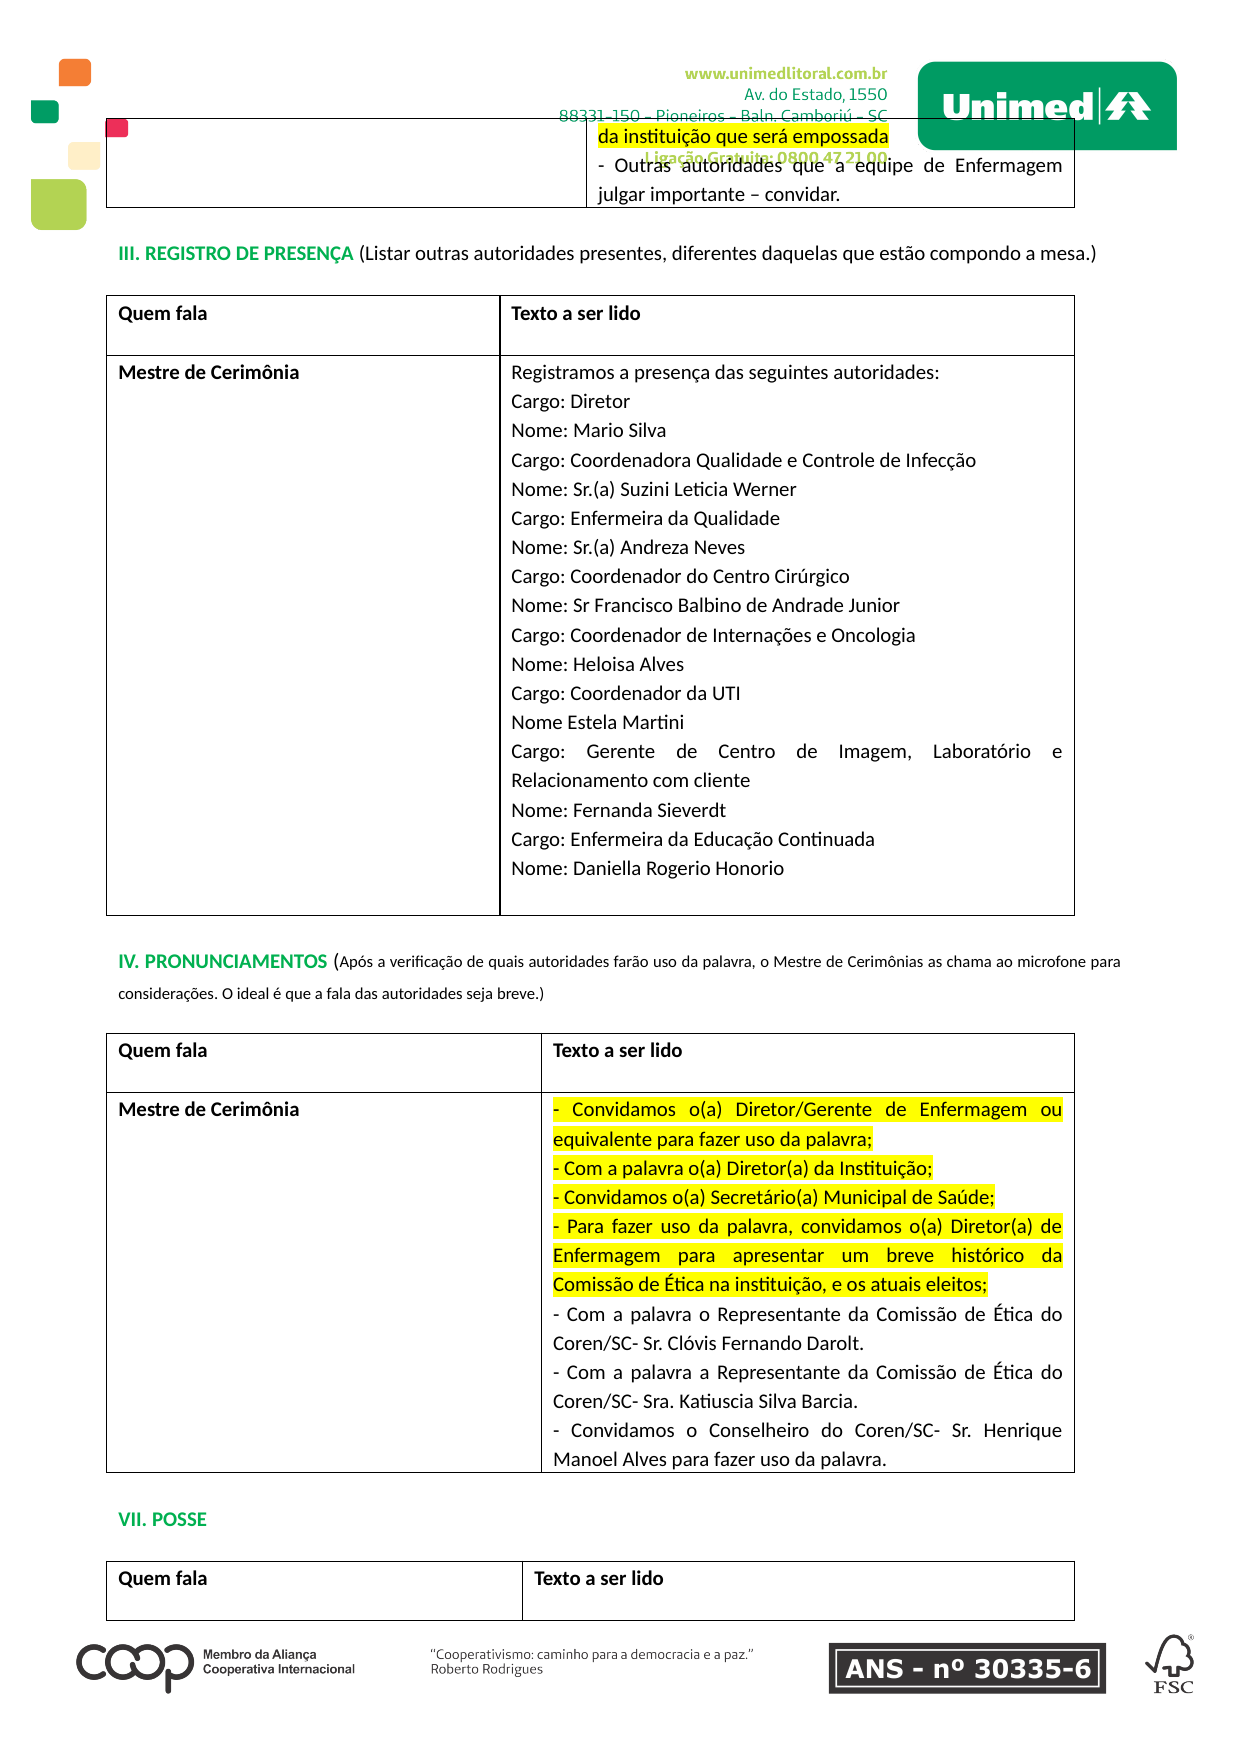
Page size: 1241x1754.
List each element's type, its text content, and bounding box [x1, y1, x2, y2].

table_cell Registramos a presença das seguintes autoridades: Cargo: Diretor Nome: Mario Silva Cargo: Coordenadora Qualidade e Controle de Infecção Nome: Sr.(a) Suzini Leticia Werner Cargo: Enfermeira da Qualidade Nome: Sr.(a) Andreza Neves Cargo: Coordenador do Centro Cirúrgico Nome: Sr Francisco Balbino de Andrade Junior Cargo: Coordenador de Internações e Oncologia Nome: Heloisa Alves Cargo: Coordenador da UTI Nome Estela Martini Cargo: Gerente de Centro de Imagem, Laboratório e Relacionamento com cliente Nome: Fernanda Sieverdt Cargo: Enfermeira da Educação Continuada Nome: Daniella Rogerio Honorio [501, 356, 1074, 915]
table_header Texto a ser lido [523, 1562, 1074, 1620]
table_cell Mestre de Cerimônia [107, 356, 499, 915]
table_header Texto a ser lido [542, 1034, 1074, 1092]
table_cell - Convidamos o(a) Diretor/Gerente de Enfermagem ou equivalente para fazer uso da palavra; - Com a palavra o(a) Diretor(a) da Instituição; - Convidamos o(a) Secretário(a) Municipal de Saúde; - Para fazer uso da palavra, convidamos o(a) Diretor(a) de Enfermagem para apresentar um breve histórico da Comissão de Ética na instituição, e os atuais eleitos; - Com a palavra o Representante da Comissão de Ética do Coren/SC- Sr. Clóvis Fernando Darolt. - Com a palavra a Representante da Comissão de Ética do Coren/SC- Sra. Katiuscia Silva Barcia. - Convidamos o Conselheiro do Coren/SC- Sr. Henrique Manoel Alves para fazer uso da palavra. [542, 1093, 1074, 1472]
text IV. PRONUNCIAMENTOS (Após a verificação de quais autoridades farão uso da palavra, o Mestre de Cerimônias as chama ao microfone para considerações. O ideal é que a fala das autoridades seja breve.) [118, 945, 1122, 1003]
table_header Quem fala [107, 1562, 522, 1620]
table_header Quem fala [107, 296, 499, 354]
table_header Quem fala [107, 1034, 541, 1092]
table_cell [107, 119, 586, 207]
table_header Texto a ser lido [501, 296, 1074, 354]
table_cell Mestre de Cerimônia [107, 1093, 541, 1472]
text III. REGISTRO DE PRESENÇA (Listar outras autoridades presentes, diferentes daquelas que estão compondo a mesa.) [118, 237, 1122, 266]
text VII. POSSE [118, 1502, 1122, 1531]
table_cell da instituição que será empossada - Outras autoridades que a equipe de Enfermagem julgar importante – convidar. [587, 119, 1074, 207]
